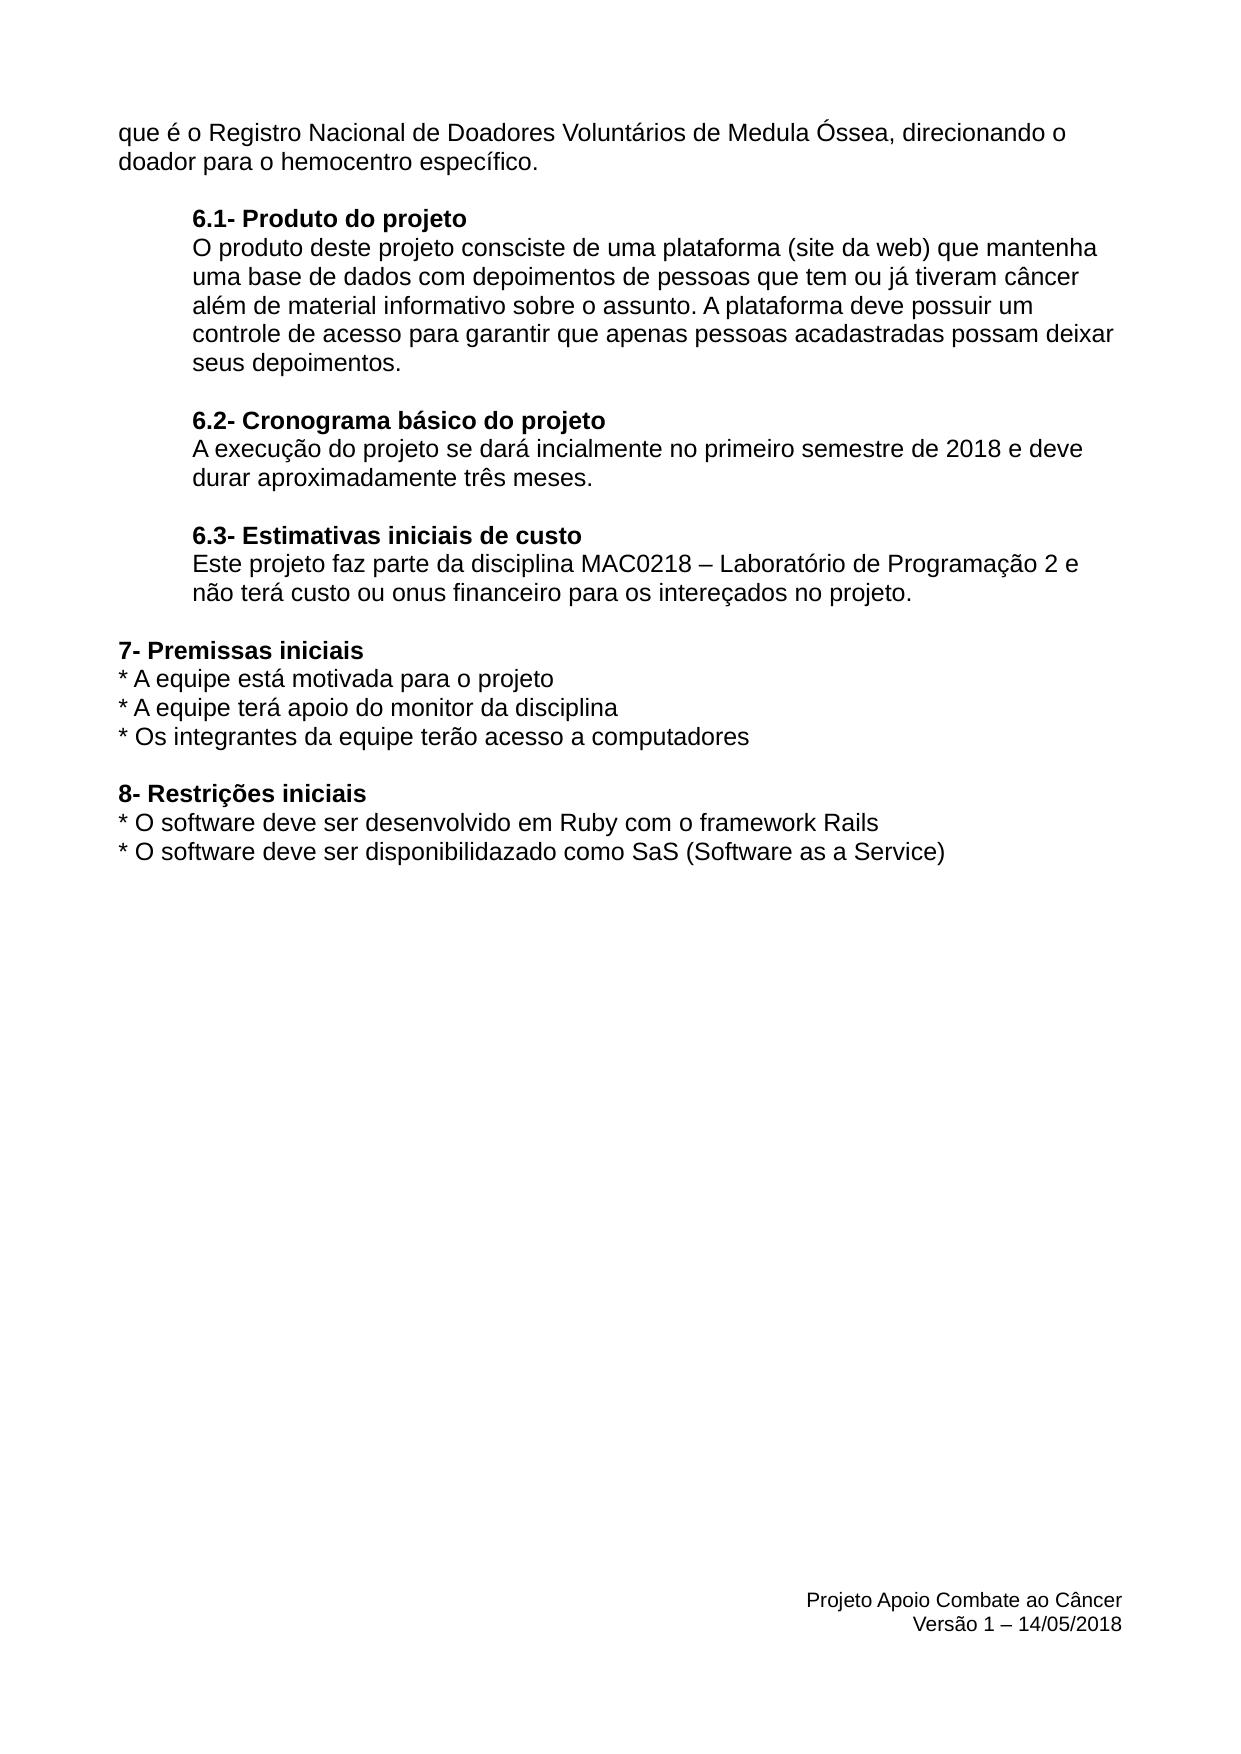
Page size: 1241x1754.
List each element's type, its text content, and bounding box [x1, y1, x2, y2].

text que é o Registro Nacional de Doadores Voluntários de Medula Óssea, direcionando o doador para o hemocentro específico. [118, 118, 1122, 176]
text 6.2- Cronograma básico do projeto [192, 406, 1122, 434]
text * Os integrantes da equipe terão acesso a computadores [118, 722, 1122, 751]
text 6.3- Estimativas iniciais de custo [192, 521, 1122, 549]
text * A equipe está motivada para o projeto [118, 664, 1122, 693]
text Este projeto faz parte da disciplina MAC0218 – Laboratório de Programação 2 e não terá custo ou onus financeiro para os intereçados no projeto. [192, 549, 1122, 607]
text A execução do projeto se dará incialmente no primeiro semestre de 2018 e deve durar aproximadamente três meses. [192, 434, 1122, 492]
text 7- Premissas iniciais [118, 636, 1122, 664]
text * O software deve ser desenvolvido em Ruby com o framework Rails [118, 808, 1122, 837]
text * A equipe terá apoio do monitor da disciplina [118, 693, 1122, 722]
text O produto deste projeto consciste de uma plataforma (site da web) que mantenha uma base de dados com depoimentos de pessoas que tem ou já tiveram câncer além de material informativo sobre o assunto. A plataforma deve possuir um controle de acesso para garantir que apenas pessoas acadastradas possam deixar seus depoimentos. [192, 233, 1122, 377]
text 8- Restrições iniciais [118, 779, 1122, 808]
text 6.1- Produto do projeto [192, 204, 1122, 233]
text * O software deve ser disponibilidazado como SaS (Software as a Service) [118, 837, 1122, 866]
